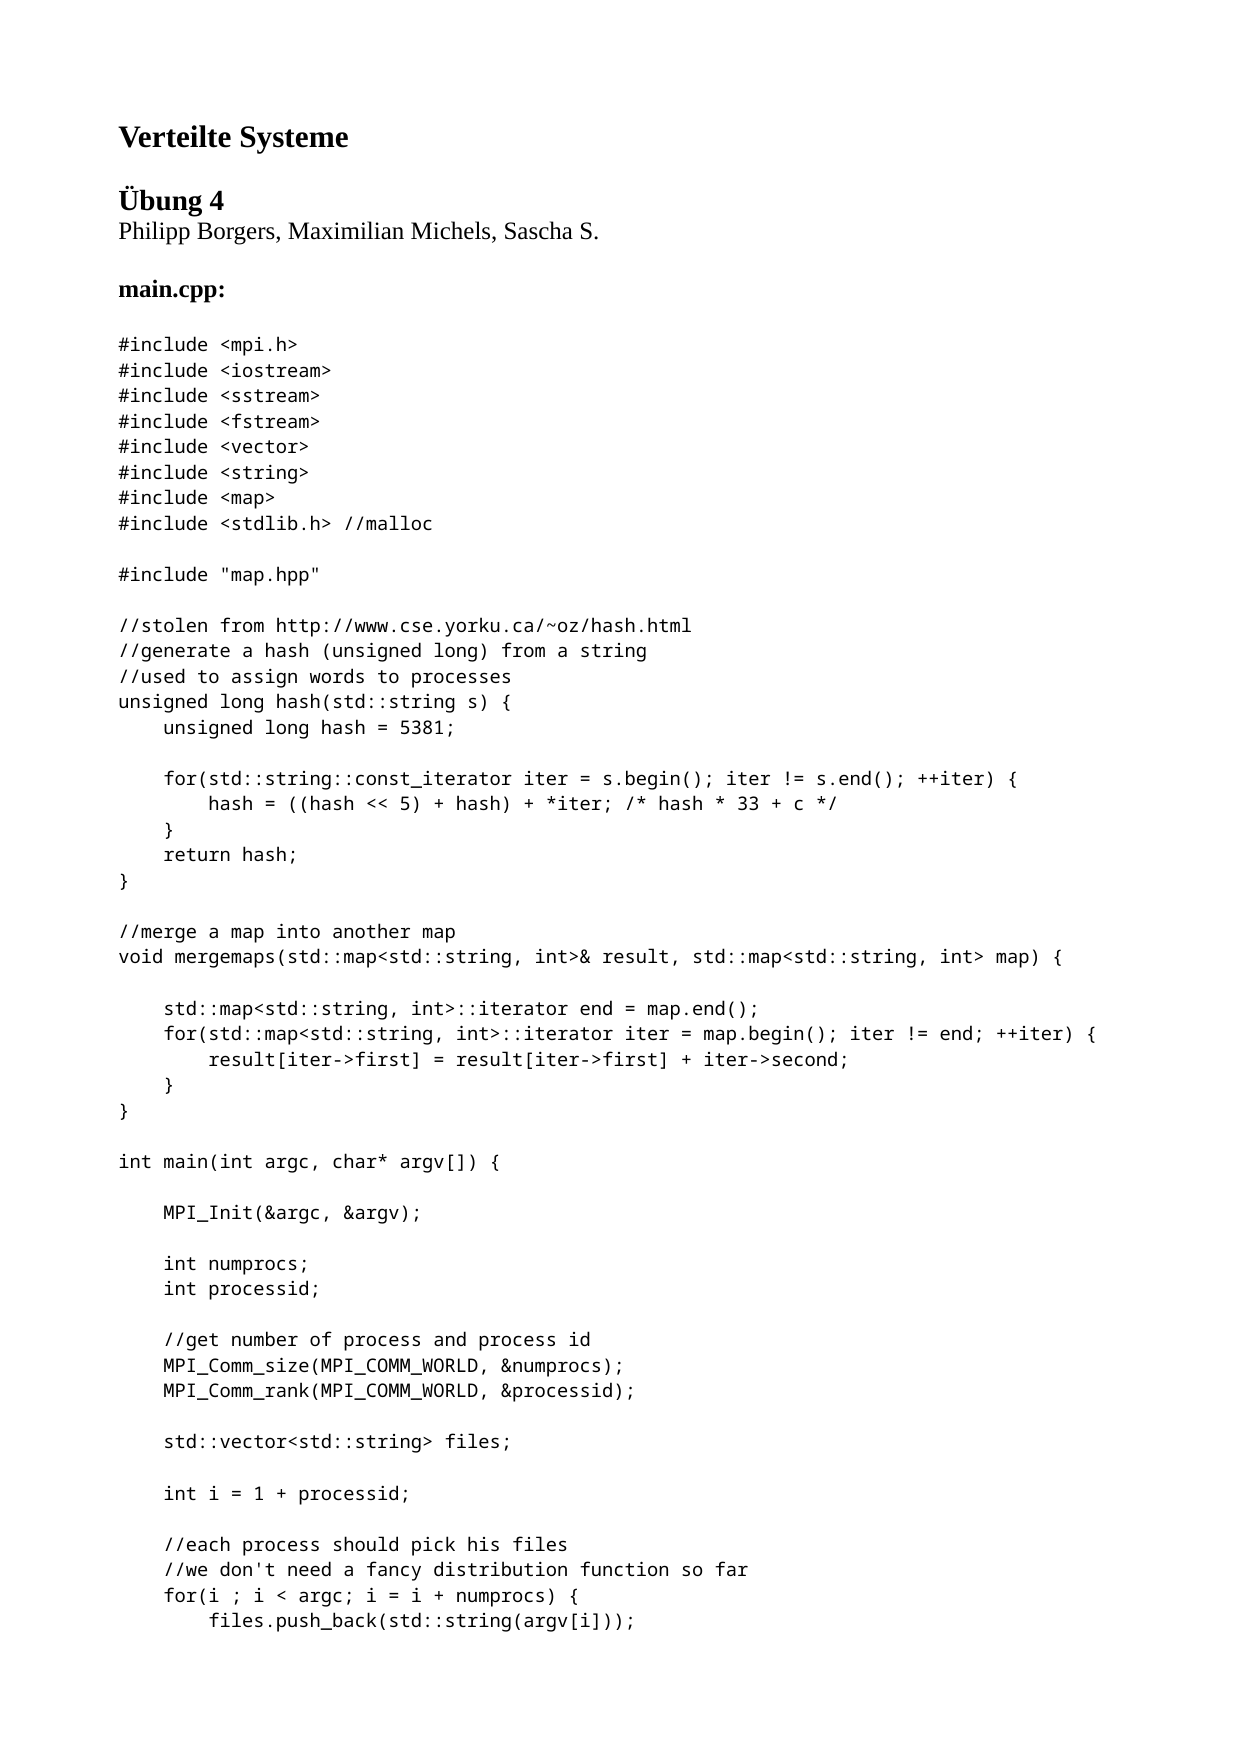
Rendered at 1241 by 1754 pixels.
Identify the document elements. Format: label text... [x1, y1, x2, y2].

text return hash; [118, 842, 1122, 867]
text } [118, 1097, 1122, 1122]
text #include <sstream> [118, 382, 1122, 408]
text #include <iostream> [118, 357, 1122, 382]
text std::map<std::string, int>::iterator end = map.end(); [118, 995, 1122, 1020]
text } [118, 1071, 1122, 1097]
text hash = ((hash << 5) + hash) + *iter; /* hash * 33 + c */ [118, 791, 1122, 816]
text #include <vector> [118, 433, 1122, 459]
text #include <fstream> [118, 408, 1122, 433]
text Philipp Borgers, Maximilian Michels, Sascha S. [118, 216, 1122, 245]
text #include <string> [118, 459, 1122, 484]
text //we don't need a fancy distribution function so far [118, 1556, 1122, 1582]
text unsigned long hash(std::string s) { [118, 689, 1122, 714]
text for(i ; i < argc; i = i + numprocs) { [118, 1582, 1122, 1607]
text #include <stdlib.h> //malloc [118, 510, 1122, 536]
text #include <mpi.h> [118, 331, 1122, 357]
text //get number of process and process id [118, 1327, 1122, 1352]
text int processid; [118, 1276, 1122, 1301]
text MPI_Comm_rank(MPI_COMM_WORLD, &processid); [118, 1378, 1122, 1403]
text files.push_back(std::string(argv[i])); [118, 1607, 1122, 1633]
text Verteilte Systeme [118, 118, 1122, 154]
text } [118, 867, 1122, 893]
text //generate a hash (unsigned long) from a string [118, 638, 1122, 663]
text for(std::map<std::string, int>::iterator iter = map.begin(); iter != end; ++iter) { [118, 1020, 1122, 1046]
text //each process should pick his files [118, 1531, 1122, 1556]
text int numprocs; [118, 1250, 1122, 1276]
text for(std::string::const_iterator iter = s.begin(); iter != s.end(); ++iter) { [118, 765, 1122, 791]
text //used to assign words to processes [118, 663, 1122, 689]
text MPI_Init(&argc, &argv); [118, 1199, 1122, 1224]
text unsigned long hash = 5381; [118, 714, 1122, 740]
text main.cpp: [118, 274, 1122, 303]
text } [118, 816, 1122, 842]
text #include "map.hpp" [118, 561, 1122, 587]
text int main(int argc, char* argv[]) { [118, 1148, 1122, 1173]
text //merge a map into another map [118, 918, 1122, 944]
text MPI_Comm_size(MPI_COMM_WORLD, &numprocs); [118, 1352, 1122, 1378]
text int i = 1 + processid; [118, 1480, 1122, 1505]
text void mergemaps(std::map<std::string, int>& result, std::map<std::string, int> map) { [118, 944, 1122, 969]
text std::vector<std::string> files; [118, 1429, 1122, 1454]
text #include <map> [118, 484, 1122, 510]
text Übung 4 [118, 183, 1122, 216]
text //stolen from http://www.cse.yorku.ca/~oz/hash.html [118, 612, 1122, 638]
text result[iter->first] = result[iter->first] + iter->second; [118, 1046, 1122, 1071]
